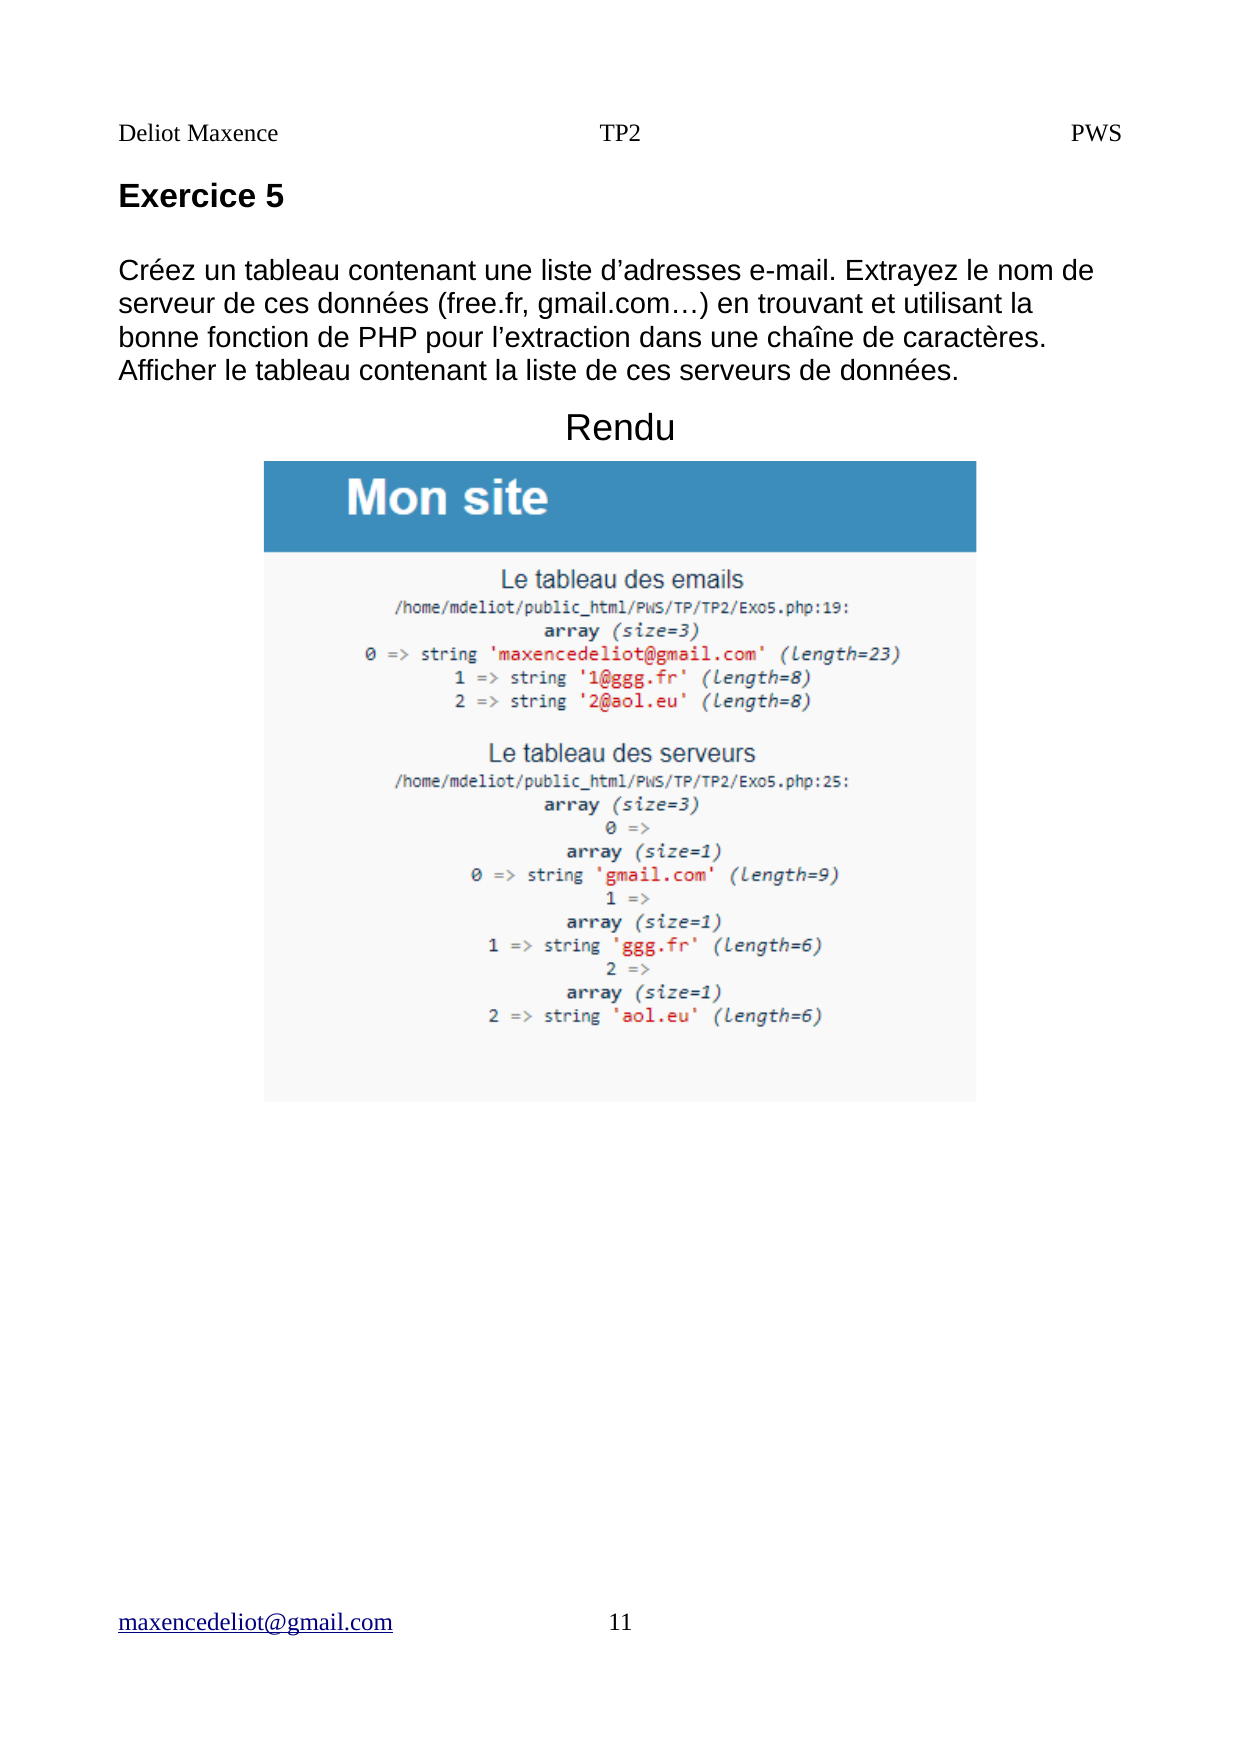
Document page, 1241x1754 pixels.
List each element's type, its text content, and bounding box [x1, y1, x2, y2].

subtitle Exercice 5 [118, 176, 1122, 215]
subtitle Créez un tableau contenant une liste d’adresses e-mail. Extrayez le nom de serveur de ces données (free.fr, gmail.com…) en trouvant et utilisant la bonne fonction de PHP pour l’extraction dans une chaîne de caractères. Afficher le tableau contenant la liste de ces serveurs de données. [118, 252, 1122, 387]
picture [263, 461, 977, 1102]
subtitle Rendu [118, 405, 1122, 448]
